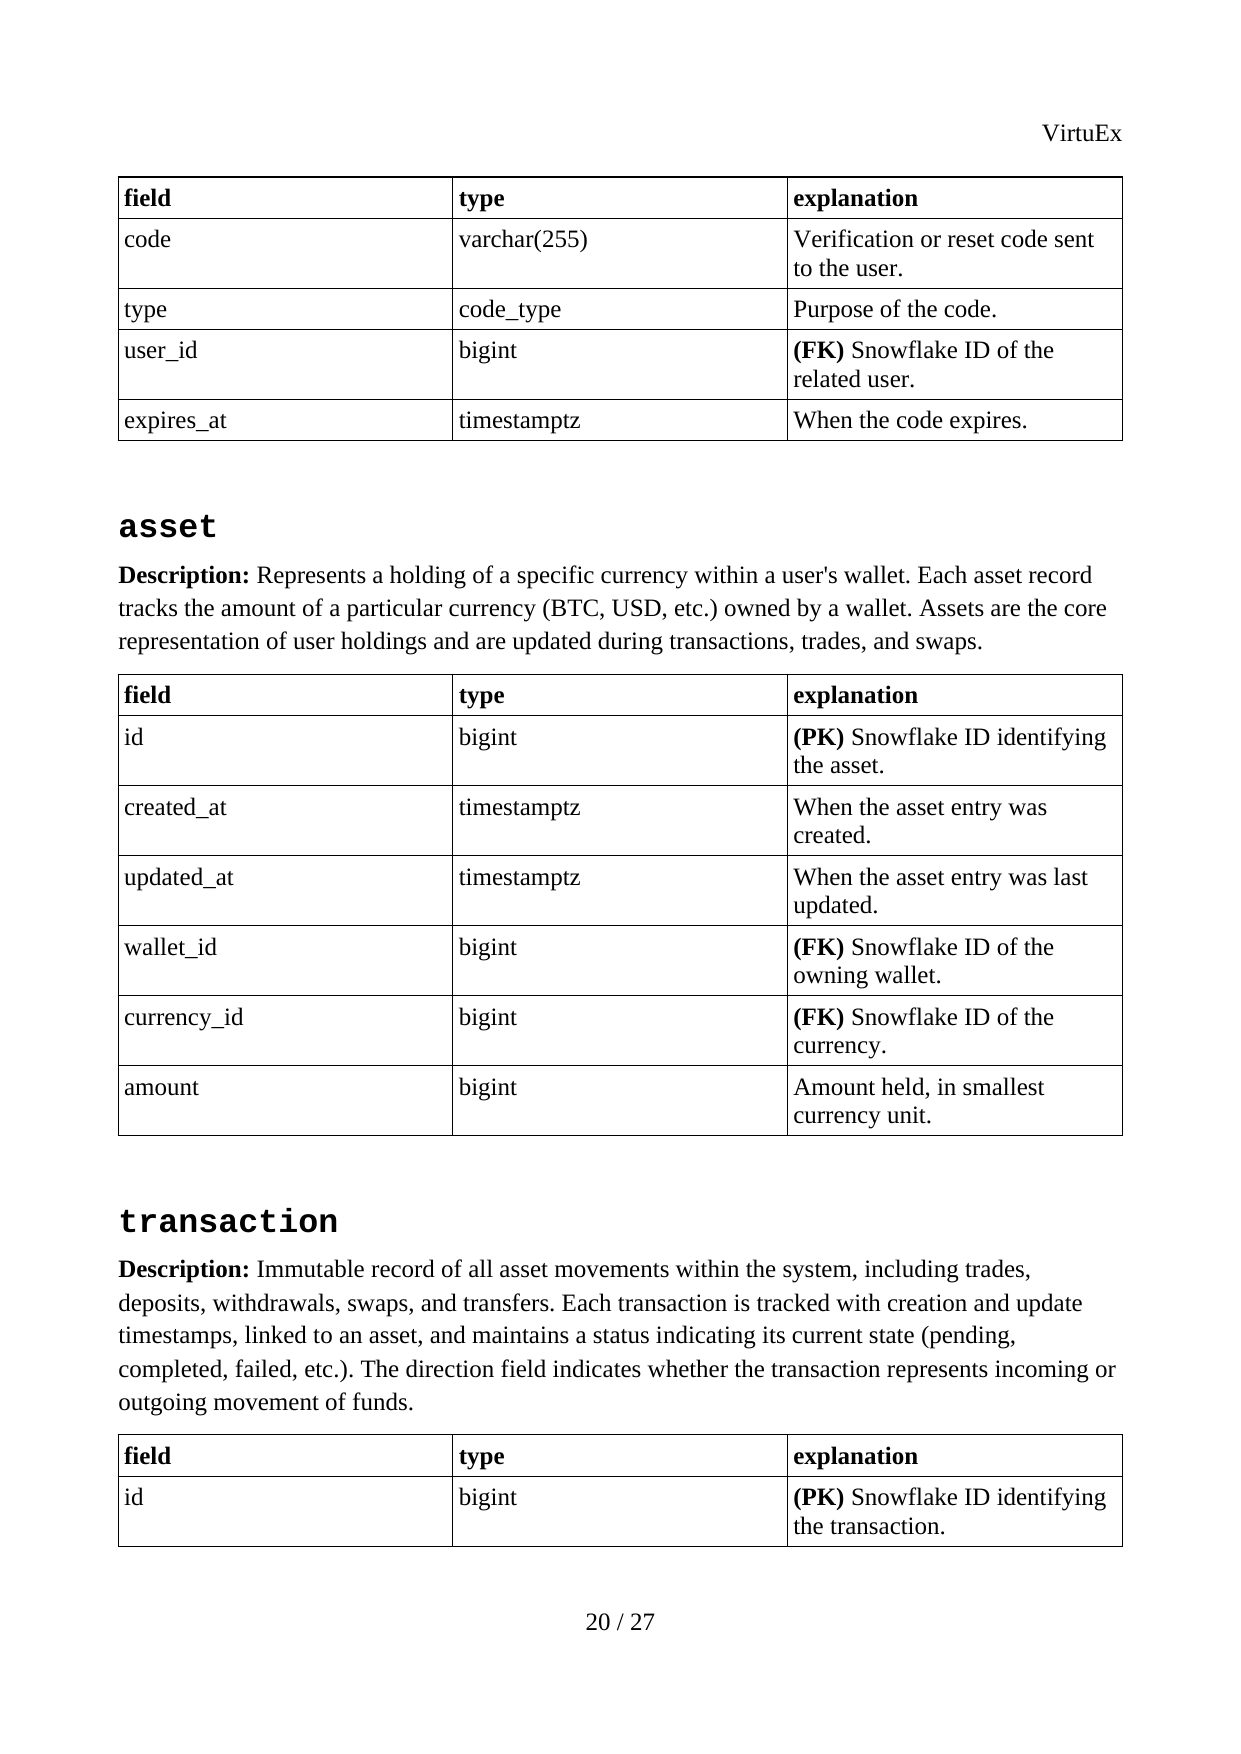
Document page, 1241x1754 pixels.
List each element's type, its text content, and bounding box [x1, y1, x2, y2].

subtitle asset [118, 509, 1122, 547]
table_cell id [119, 716, 452, 785]
table_header field [119, 1435, 452, 1476]
table_cell wallet_id [119, 926, 452, 995]
table_cell (FK) Snowflake ID of the currency. [788, 996, 1122, 1065]
table_cell (PK) Snowflake ID identifying the asset. [788, 716, 1122, 785]
table_header explanation [788, 1435, 1122, 1476]
table_cell timestamptz [453, 856, 787, 925]
table_cell amount [119, 1066, 452, 1135]
table_cell bigint [453, 1066, 787, 1135]
text Description: Immutable record of all asset movements within the system, including trades, deposits, withdrawals, swaps, and transfers. Each transaction is tracked with creation and update timestamps, linked to an asset, and maintains a status indicating its current state (pending, completed, failed, etc.). The direction field indicates whether the transaction represents incoming or outgoing movement of funds. [118, 1254, 1122, 1415]
table_cell When the asset entry was last updated. [788, 856, 1122, 925]
table_header type [453, 1435, 787, 1476]
table_cell bigint [453, 996, 787, 1065]
table_cell (FK) Snowflake ID of the related user. [788, 330, 1122, 399]
text Description: Represents a holding of a specific currency within a user's wallet. Each asset record tracks the amount of a particular currency (BTC, USD, etc.) owned by a wallet. Assets are the core representation of user holdings and are updated during transactions, trades, and swaps. [118, 560, 1122, 655]
table_cell bigint [453, 1477, 787, 1546]
table_cell Verification or reset code sent to the user. [788, 219, 1122, 288]
table_cell varchar(255) [453, 219, 787, 288]
table_cell currency_id [119, 996, 452, 1065]
table_header field [119, 178, 452, 218]
subtitle transaction [118, 1204, 1122, 1242]
table_cell bigint [453, 716, 787, 785]
table_cell timestamptz [453, 400, 787, 440]
table_cell When the asset entry was created. [788, 786, 1122, 855]
table_header type [453, 178, 787, 218]
table_cell bigint [453, 926, 787, 995]
table_cell id [119, 1477, 452, 1546]
table_header field [119, 675, 452, 715]
table_cell expires_at [119, 400, 452, 440]
table_cell type [119, 289, 452, 329]
table_cell code [119, 219, 452, 288]
table_cell (FK) Snowflake ID of the owning wallet. [788, 926, 1122, 995]
table_header explanation [788, 675, 1122, 715]
table_cell Amount held, in smallest currency unit. [788, 1066, 1122, 1135]
table_cell When the code expires. [788, 400, 1122, 440]
table_cell timestamptz [453, 786, 787, 855]
table_cell code_type [453, 289, 787, 329]
table_cell created_at [119, 786, 452, 855]
table_header type [453, 675, 787, 715]
table_cell (PK) Snowflake ID identifying the transaction. [788, 1477, 1122, 1546]
table_cell bigint [453, 330, 787, 399]
table_cell Purpose of the code. [788, 289, 1122, 329]
table_cell user_id [119, 330, 452, 399]
table_header explanation [788, 178, 1122, 218]
table_cell updated_at [119, 856, 452, 925]
